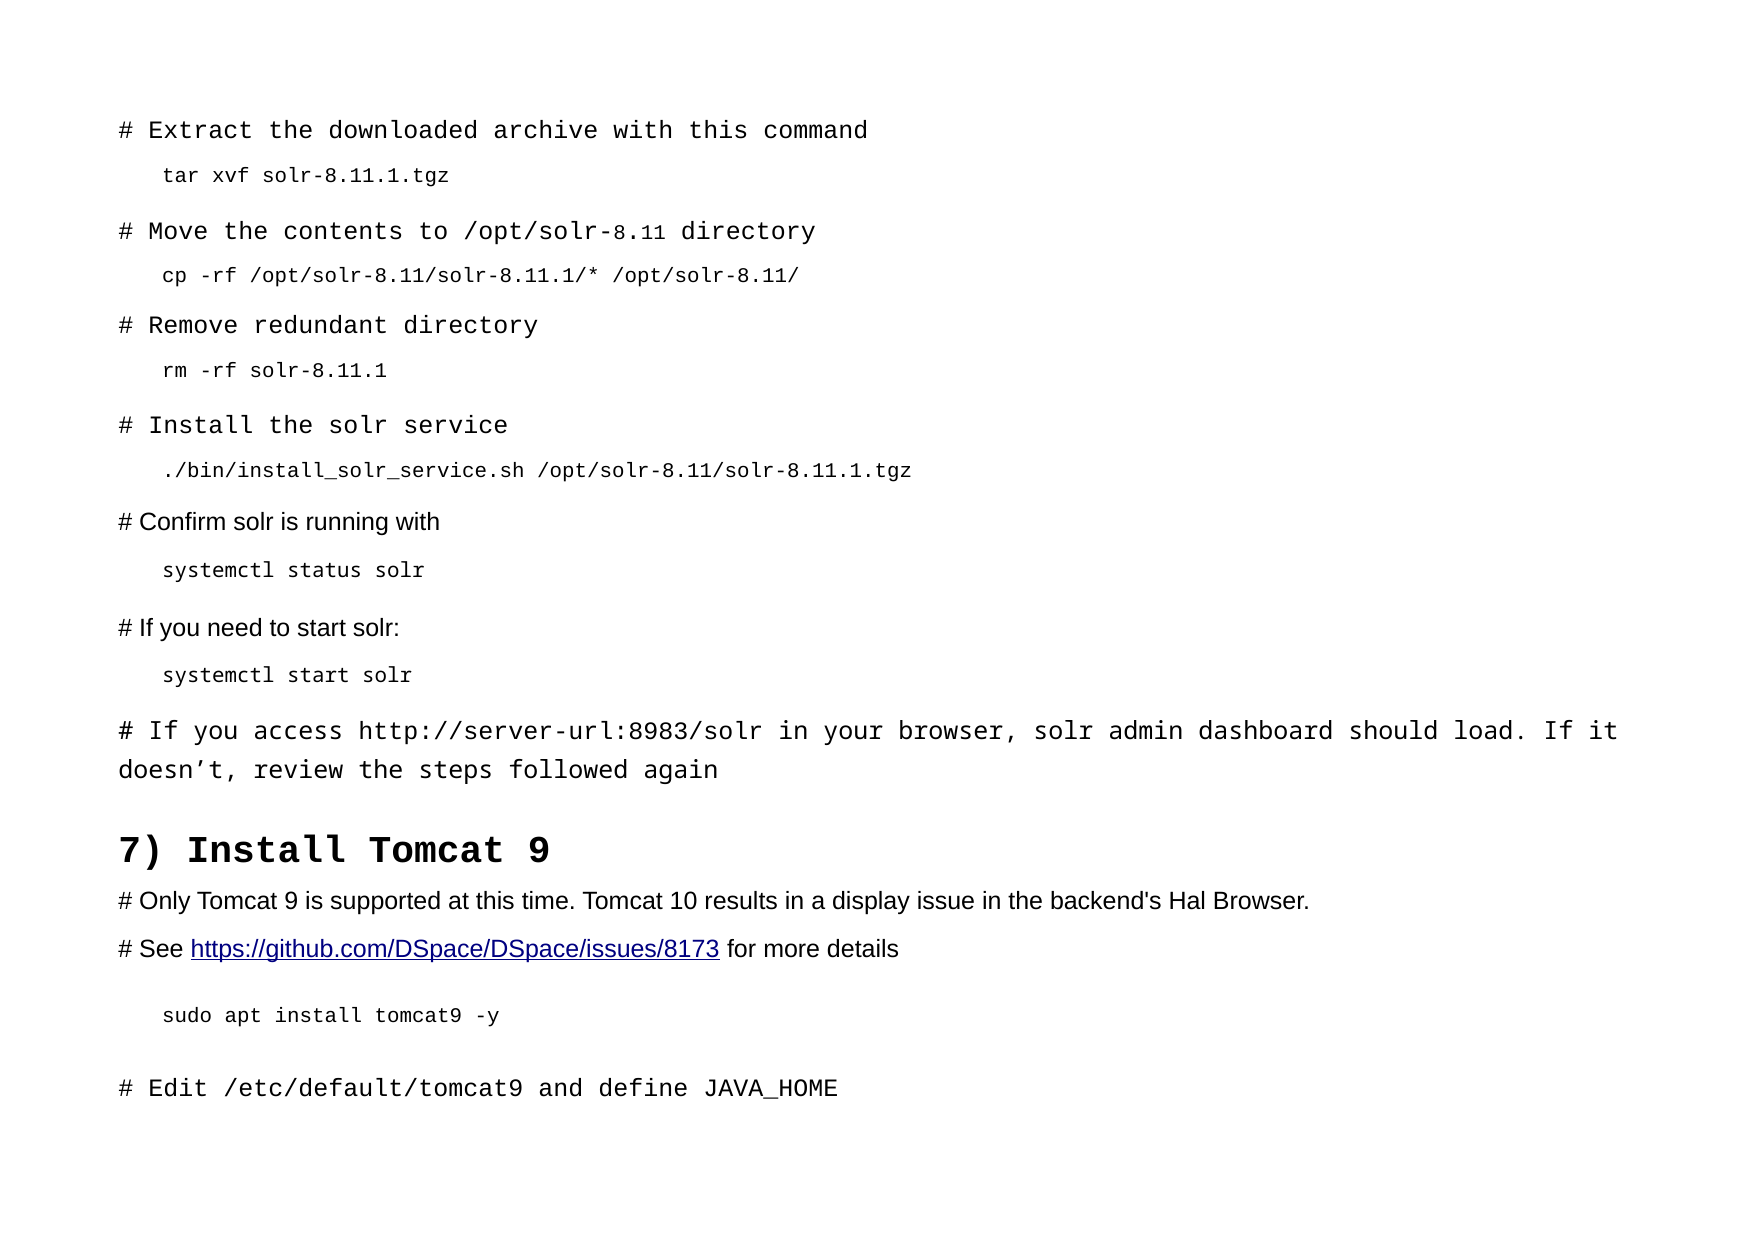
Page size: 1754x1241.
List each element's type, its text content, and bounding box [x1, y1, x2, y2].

text tar xvf solr-8.11.1.tgz [162, 165, 1635, 189]
text # Extract the downloaded archive with this command [118, 118, 1635, 146]
text systemctl start solr [162, 660, 1635, 689]
text # See https://github.com/DSpace/DSpace/issues/8173 for more details [118, 934, 1635, 962]
text ./bin/install_solr_service.sh /opt/solr-8.11/solr-8.11.1.tgz [162, 460, 1635, 484]
text # If you access http://server-url:8983/solr in your browser, solr admin dashboard should load. If it doesn’t, review the steps followed again [118, 712, 1635, 786]
text cp -rf /opt/solr-8.11/solr-8.11.1/* /opt/solr-8.11/ [162, 265, 1635, 289]
subtitle 7) Install Tomcat 9 [118, 831, 1635, 873]
text systemctl status solr [162, 555, 1635, 583]
text # Install the solr service [118, 413, 1635, 441]
text # Only Tomcat 9 is supported at this time. Tomcat 10 results in a display issue in the backend's Hal Browser. [118, 886, 1635, 915]
text # Move the contents to /opt/solr-8.11 directory [118, 218, 1635, 247]
text rm -rf solr-8.11.1 [162, 360, 1635, 383]
text sudo apt install tomcat9 -y [162, 1005, 1635, 1028]
text # If you need to start solr: [118, 613, 1635, 642]
text # Remove redundant directory [118, 313, 1635, 341]
text # Edit /etc/default/tomcat9 and define JAVA_HOME [118, 1076, 1635, 1104]
text # Confirm solr is running with [118, 507, 1635, 536]
